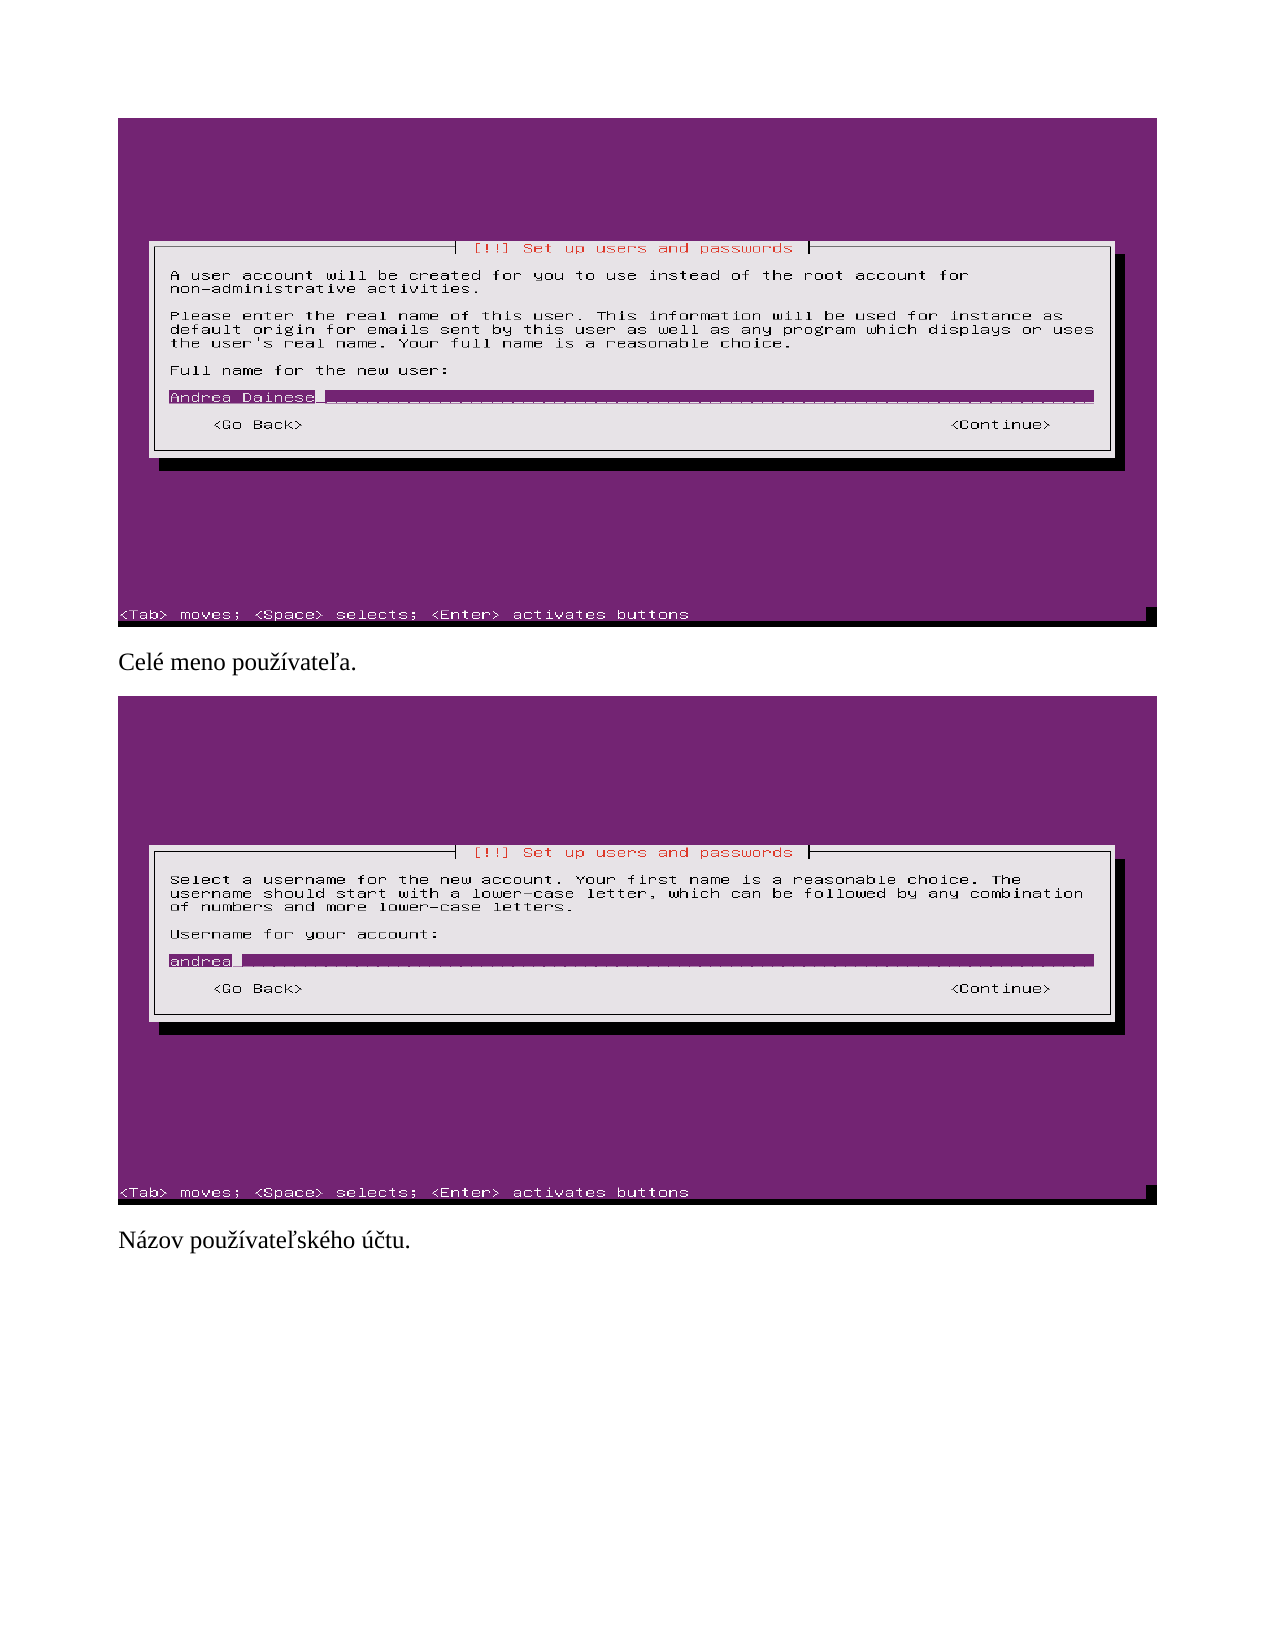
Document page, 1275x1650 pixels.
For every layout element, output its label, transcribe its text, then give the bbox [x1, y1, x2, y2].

text Celé meno používateľa. [118, 647, 1157, 676]
picture [118, 118, 1157, 627]
text Názov používateľského účtu. [118, 1225, 1157, 1254]
picture [118, 696, 1157, 1205]
